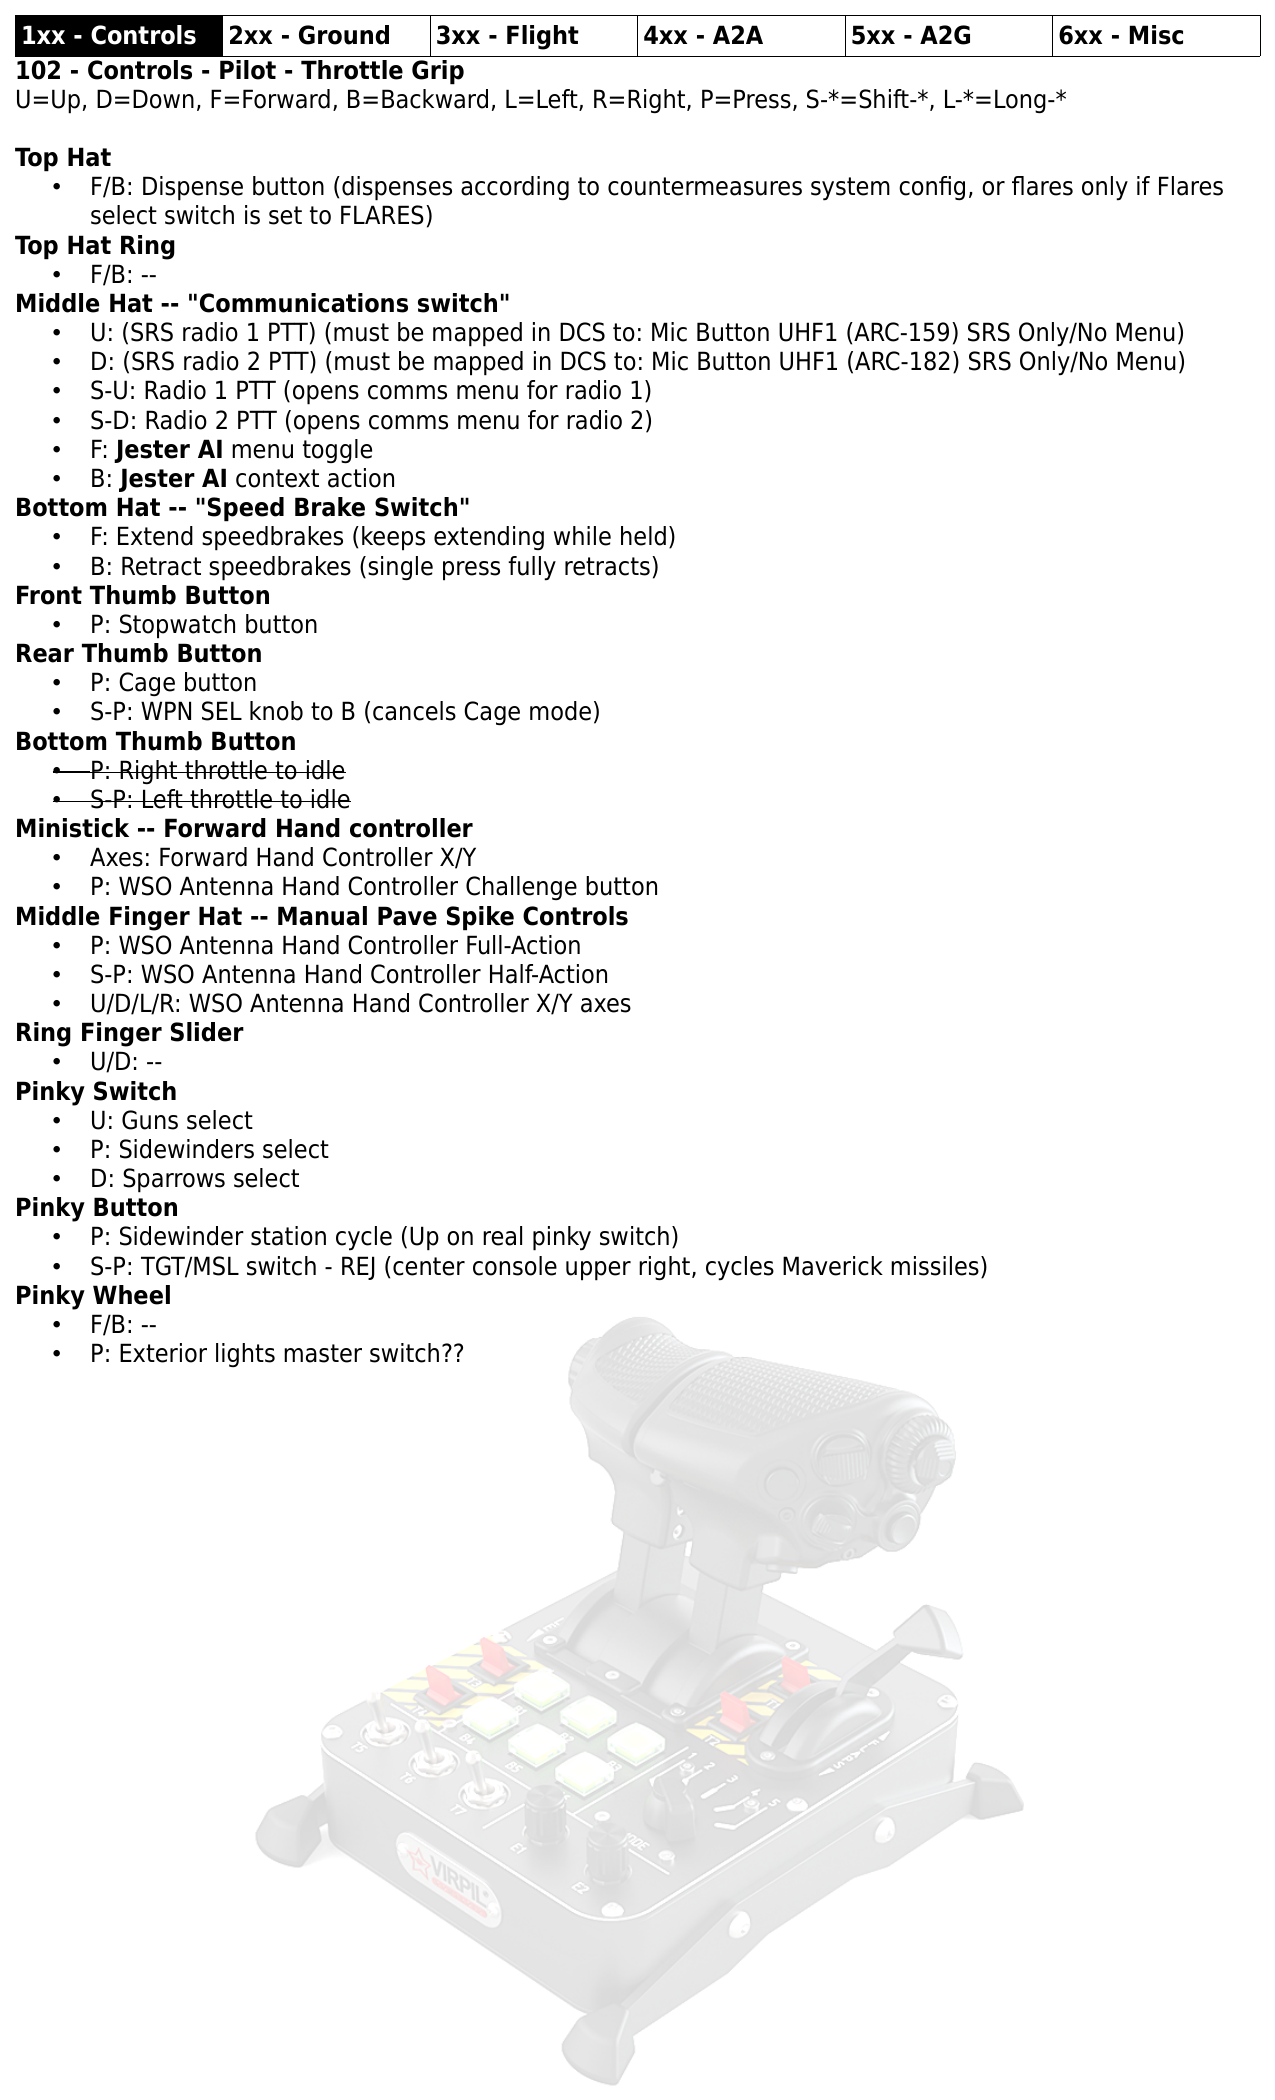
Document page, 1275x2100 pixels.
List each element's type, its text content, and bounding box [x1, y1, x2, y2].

text Front Thumb Button [15, 581, 1260, 610]
list S-P: WSO Antenna Hand Controller Half-Action [52, 960, 1260, 989]
list F/B: -- [52, 260, 1260, 289]
list U: (SRS radio 1 PTT) (must be mapped in DCS to: Mic Button UHF1 (ARC-159) SRS Only/No Menu) [52, 318, 1260, 347]
list [1045, 1310, 1260, 1339]
list P: Sidewinders select [52, 1135, 1260, 1164]
list S-U: Radio 1 PTT (opens comms menu for radio 1) [52, 377, 1260, 406]
table_header 5xx - A2G [846, 16, 1052, 56]
text Middle Finger Hat -- Manual Pave Spike Controls [15, 902, 1260, 931]
text Bottom Thumb Button [15, 727, 1260, 756]
list S-D: Radio 2 PTT (opens comms menu for radio 2) [52, 406, 1260, 435]
table_header 3xx - Flight [431, 16, 637, 56]
text Rear Thumb Button [15, 639, 1260, 668]
list U/D/L/R: WSO Antenna Hand Controller X/Y axes [52, 989, 1260, 1018]
list P: Stopwatch button [52, 610, 1260, 639]
list S-P: TGT/MSL switch - REJ (center console upper right, cycles Maverick missiles) [52, 1252, 1260, 1281]
list D: Sparrows select [52, 1164, 1260, 1193]
text Top Hat [15, 143, 1260, 172]
list U/D: -- [52, 1047, 1260, 1077]
list F: Extend speedbrakes (keeps extending while held) [52, 522, 1260, 552]
table_header 1xx - Controls [16, 16, 222, 56]
text Pinky Switch [15, 1077, 1260, 1106]
list S-P: Left throttle to idle [52, 785, 1260, 814]
list D: (SRS radio 2 PTT) (must be mapped in DCS to: Mic Button UHF1 (ARC-182) SRS Only/No Menu) [52, 347, 1260, 377]
text 102 - Controls - Pilot - Throttle Grip [15, 57, 1260, 85]
list P: Exterior lights master switch?? [52, 1339, 230, 1368]
text Pinky Button [15, 1193, 1260, 1222]
text U=Up, D=Down, F=Forward, B=Backward, L=Left, R=Right, P=Press, S-*=Shift-*, L-*=Long-* [15, 85, 1260, 114]
list U: Guns select [52, 1106, 1260, 1135]
list P: WSO Antenna Hand Controller Full-Action [52, 931, 1260, 960]
table_header 2xx - Ground [223, 16, 430, 56]
list P: Right throttle to idle [52, 756, 1260, 785]
list P: Exterior lights master switch?? [1045, 1339, 1260, 1368]
text Ring Finger Slider [15, 1018, 1260, 1047]
table_header 6xx - Misc [1053, 16, 1260, 56]
text Top Hat Ring [15, 231, 1260, 260]
list P: Cage button [52, 668, 1260, 697]
list S-P: WPN SEL knob to B (cancels Cage mode) [52, 697, 1260, 727]
text Bottom Hat -- "Speed Brake Switch" [15, 493, 1260, 522]
table_header 4xx - A2A [638, 16, 845, 56]
text Ministick -- Forward Hand controller [15, 814, 1260, 843]
list F/B: -- [52, 1310, 230, 1339]
list F: Jester AI menu toggle [52, 435, 1260, 464]
list F/B: Dispense button (dispenses according to countermeasures system config, or flares only if Flares select switch is set to FLARES) [52, 172, 1260, 231]
list P: Sidewinder station cycle (Up on real pinky switch) [52, 1222, 1260, 1252]
list B: Jester AI context action [52, 464, 1260, 493]
text Middle Hat -- "Communications switch" [15, 289, 1260, 318]
list B: Retract speedbrakes (single press fully retracts) [52, 552, 1260, 581]
list P: WSO Antenna Hand Controller Challenge button [52, 872, 1260, 902]
list Axes: Forward Hand Controller X/Y [52, 843, 1260, 872]
text Pinky Wheel [15, 1281, 1260, 1310]
